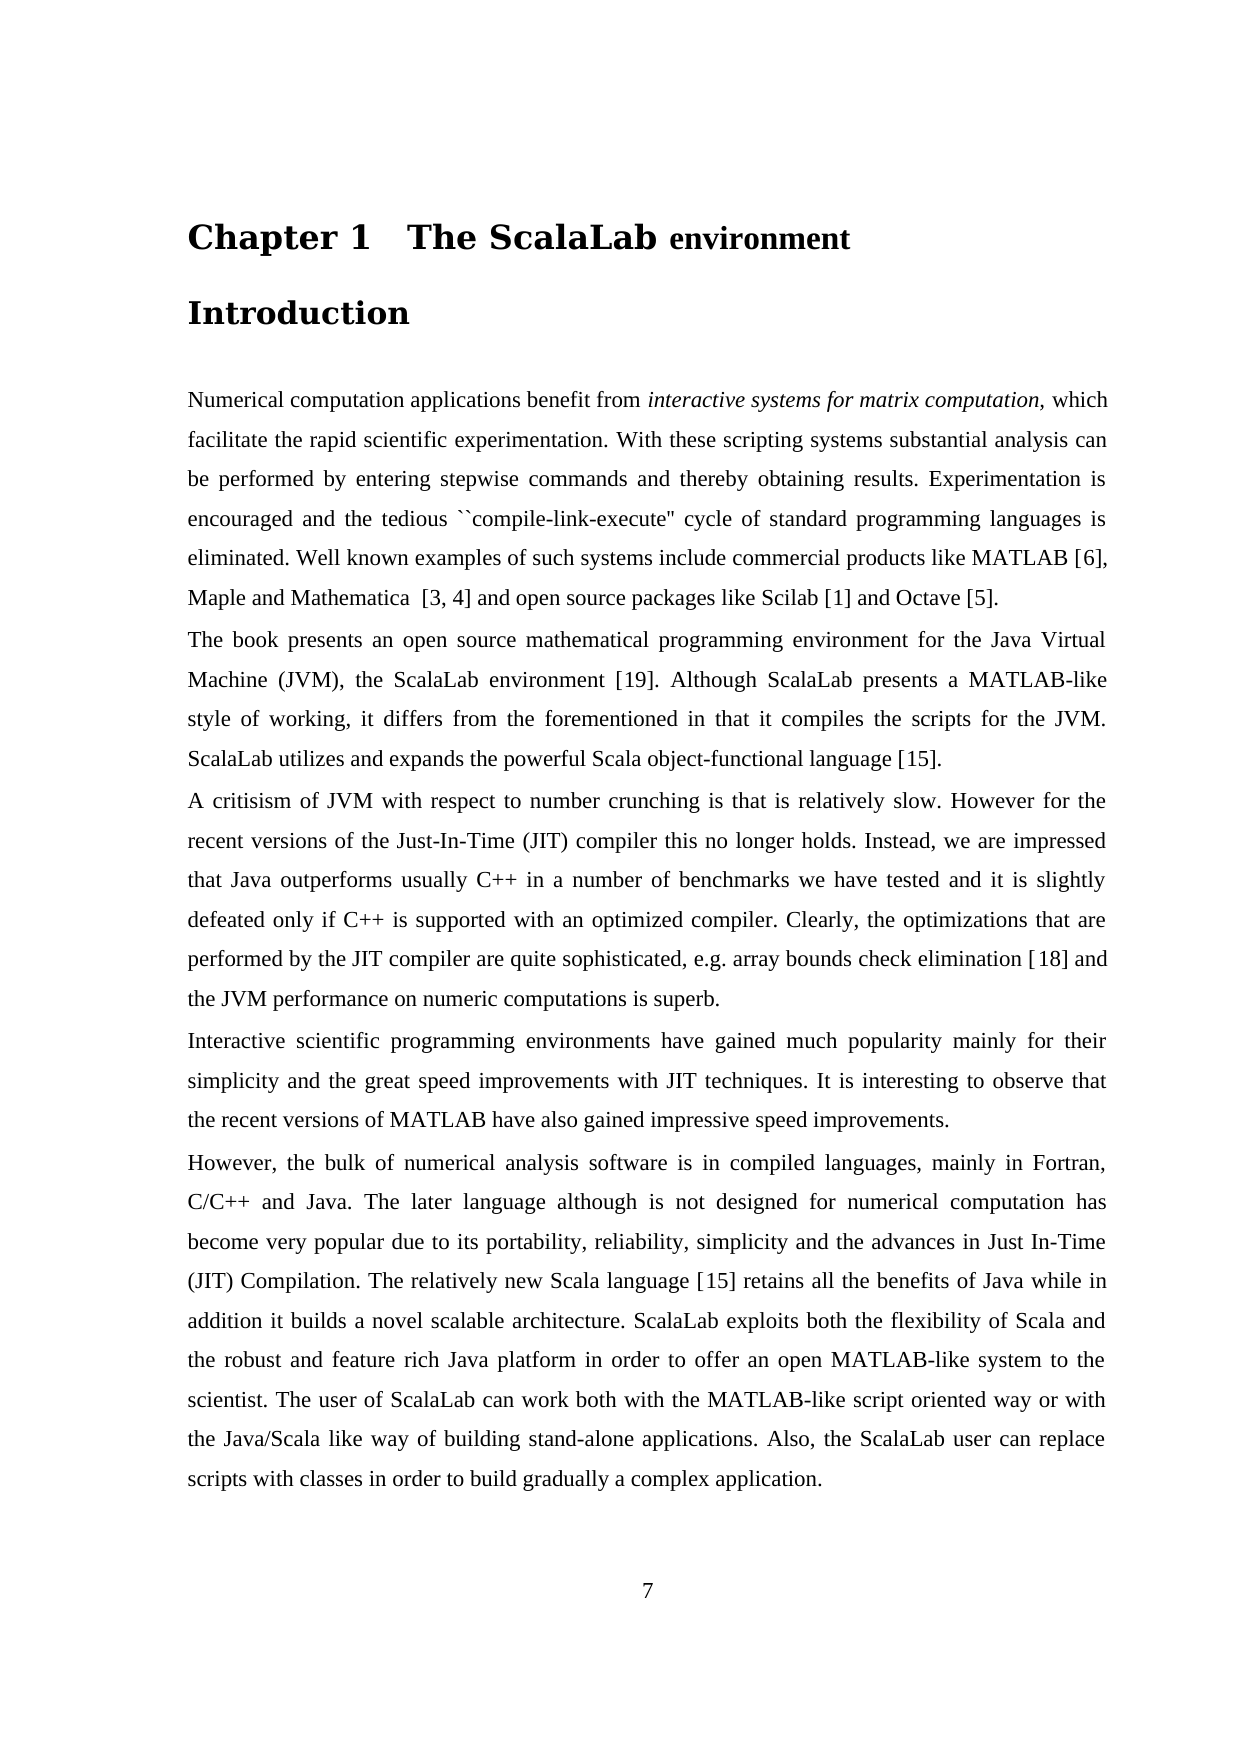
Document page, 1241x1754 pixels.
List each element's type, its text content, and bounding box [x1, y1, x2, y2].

text A critisism of JVM with respect to number crunching is that is relatively slow. However for the recent versions of the Just-In-Time (JIT) compiler this no longer holds. Instead, we are impressed that Java outperforms usually C++ in a number of benchmarks we have tested and it is slightly defeated only if C++ is supported with an optimized compiler. Clearly, the optimizations that are performed by the JIT compiler are quite sophisticated, e.g. array bounds check elimination [18] and the JVM performance on numeric computations is superb. [187, 787, 1108, 1011]
text However, the bulk of numerical analysis software is in compiled languages, mainly in Fortran, C/C++ and Java. The later language although is not designed for numerical computation has become very popular due to its portability, reliability, simplicity and the advances in Just In-Time (JIT) Compilation. The relatively new Scala language [15] retains all the benefits of Java while in addition it builds a novel scalable architecture. ScalaLab exploits both the flexibility of Scala and the robust and feature rich Java platform in order to offer an open MATLAB-like system to the scientist. The user of ScalaLab can work both with the MATLAB-like script oriented way or with the Java/Scala like way of building stand-alone applications. Also, the ScalaLab user can replace scripts with classes in order to build gradually a complex application. [187, 1149, 1108, 1491]
text Numerical computation applications benefit from interactive systems for matrix computation, which facilitate the rapid scientific experimentation. With these scripting systems substantial analysis can be performed by entering stepwise commands and thereby obtaining results. Experimentation is encouraged and the tedious ``compile-link-execute'' cycle of standard programming languages is eliminated. Well known examples of such systems include commercial products like MATLAB [6], Maple and Mathematica [3, 4] and open source packages like Scilab [1] and Octave [5]. [187, 387, 1108, 610]
text The book presents an open source mathematical programming environment for the Java Virtual Machine (JVM), the ScalaLab environment [19]. Although ScalaLab presents a MATLAB-like style of working, it differs from the forementioned in that it compiles the scripts for the JVM. ScalaLab utilizes and expands the powerful Scala object-functional language [15]. [187, 626, 1108, 771]
subtitle Introduction [187, 295, 1108, 332]
subtitle Chapter 1 The ScalaLab environment [187, 218, 1108, 257]
text Interactive scientific programming environments have gained much popularity mainly for their simplicity and the great speed improvements with JIT techniques. It is interesting to observe that the recent versions of MATLAB have also gained impressive speed improvements. [187, 1027, 1108, 1133]
